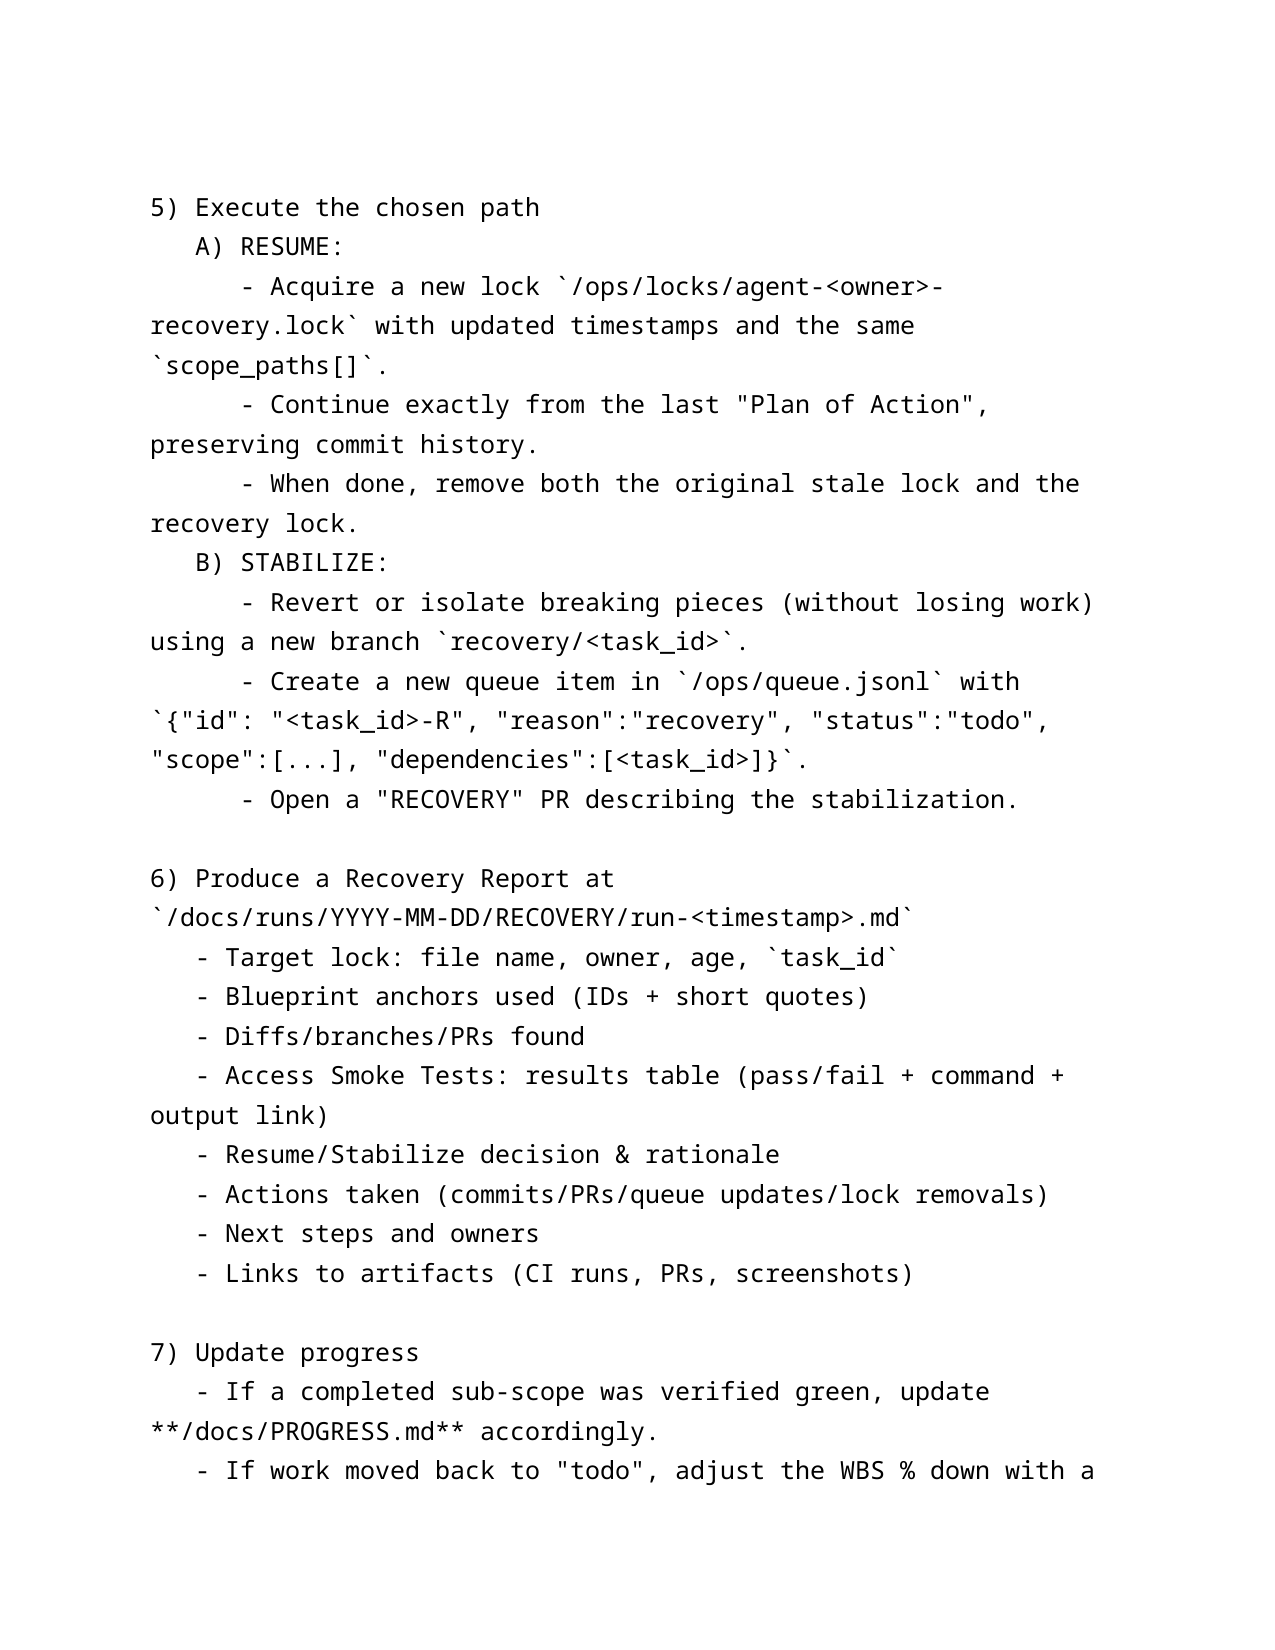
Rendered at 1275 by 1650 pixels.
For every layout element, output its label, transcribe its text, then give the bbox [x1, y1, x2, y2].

text 5) Execute the chosen path A) RESUME: - Acquire a new lock `/ops/locks/agent-<owner>-recovery.lock` with updated timestamps and the same `scope_paths[]`. - Continue exactly from the last "Plan of Action", preserving commit history. - When done, remove both the original stale lock and the recovery lock. B) STABILIZE: - Revert or isolate breaking pieces (without losing work) using a new branch `recovery/<task_id>`. - Create a new queue item in `/ops/queue.jsonl` with `{"id": "<task_id>-R", "reason":"recovery", "status":"todo", "scope":[...], "dependencies":[<task_id>]}`. - Open a "RECOVERY" PR describing the stabilization. 6) Produce a Recovery Report at `/docs/runs/YYYY-MM-DD/RECOVERY/run-<timestamp>.md` - Target lock: file name, owner, age, `task_id` - Blueprint anchors used (IDs + short quotes) - Diffs/branches/PRs found - Access Smoke Tests: results table (pass/fail + command + output link) - Resume/Stabilize decision & rationale - Actions taken (commits/PRs/queue updates/lock removals) - Next steps and owners - Links to artifacts (CI runs, PRs, screenshots) 7) Update progress - If a completed sub-scope was verified green, update **/docs/PROGRESS.md** accordingly. - If work moved back to "todo", adjust the WBS % down with a [150, 150, 1125, 1487]
